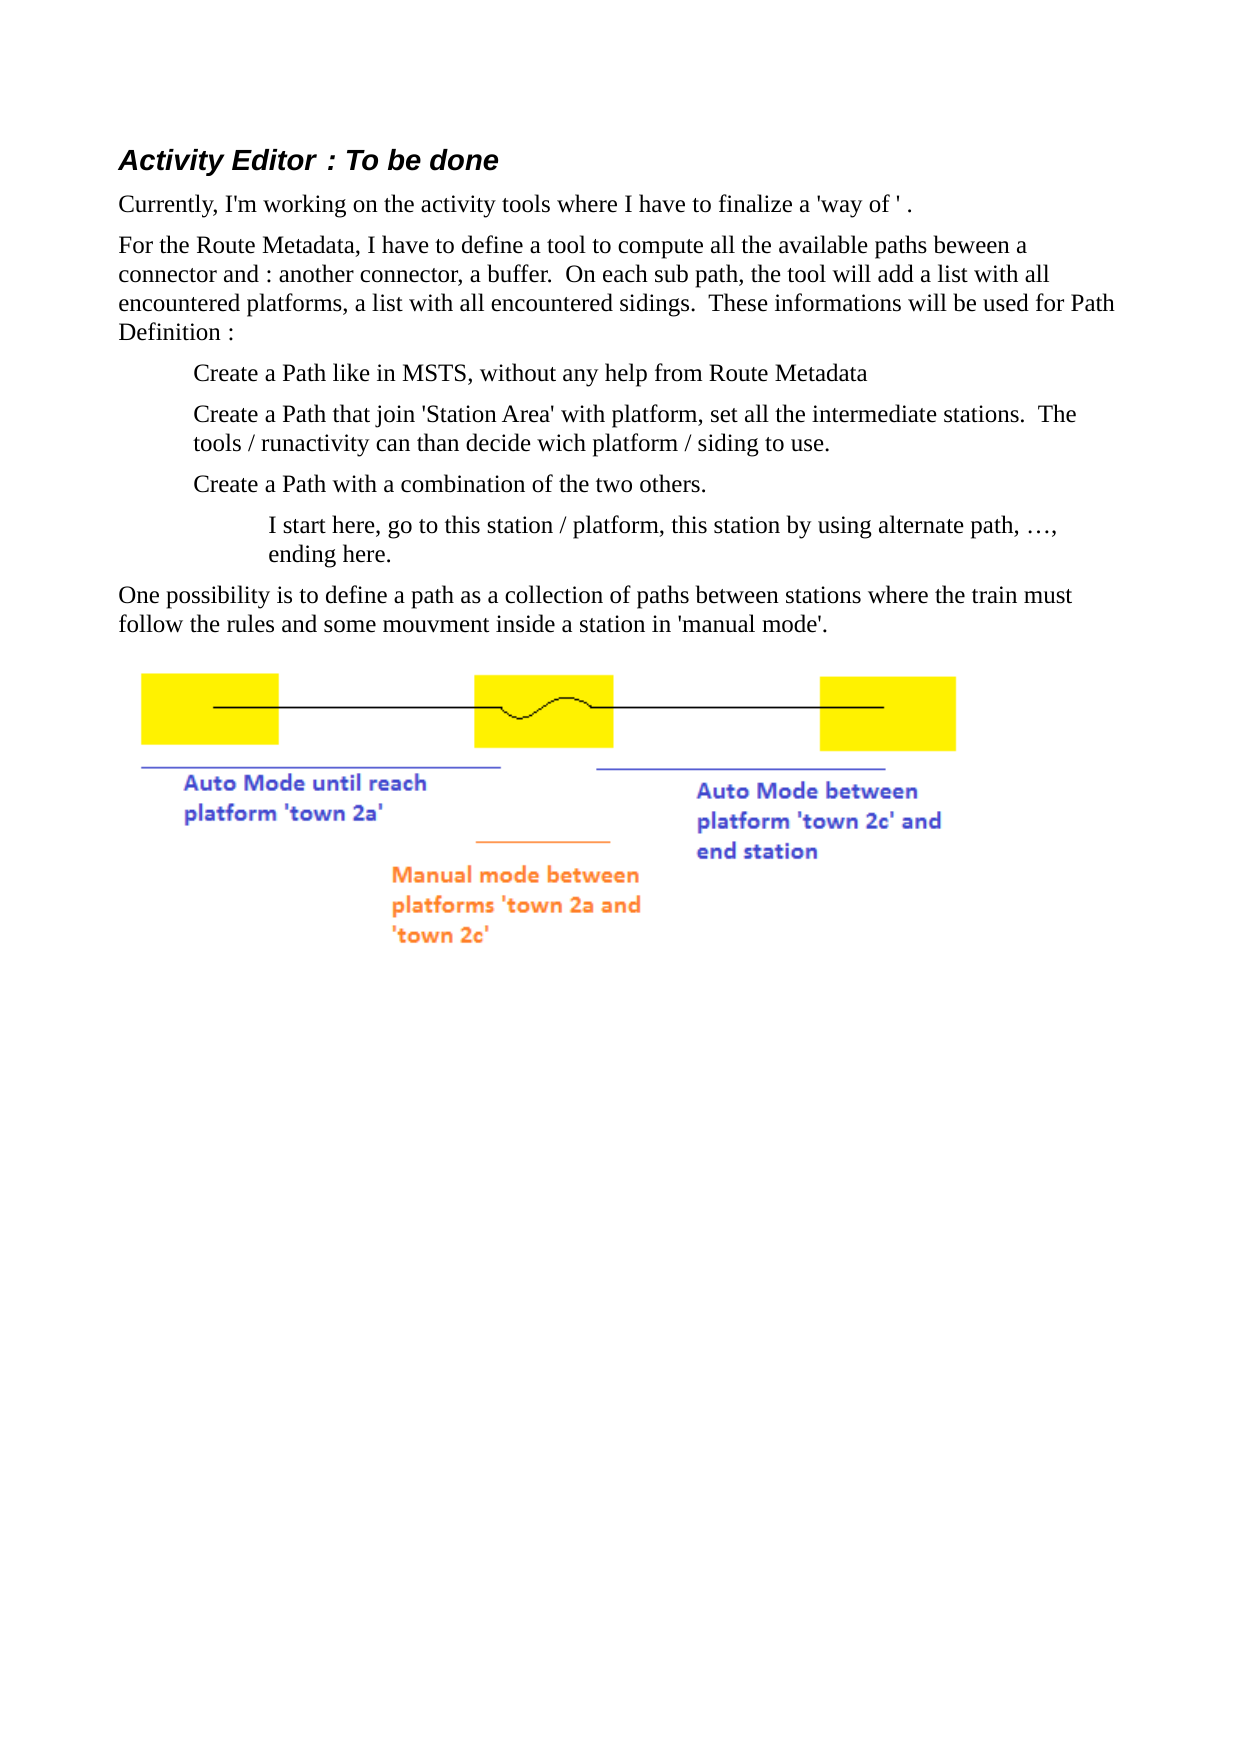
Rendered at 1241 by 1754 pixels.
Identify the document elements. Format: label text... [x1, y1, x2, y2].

text I start here, go to this station / platform, this station by using alternate path, …, ending here. [268, 510, 1122, 568]
text Create a Path like in MSTS, without any help from Route Metadata [193, 358, 1122, 387]
subtitle Activity Editor : To be done [118, 143, 1122, 177]
text For the Route Metadata, I have to define a tool to compute all the available paths beween a connector and : another connector, a buffer. On each sub path, the tool will add a list with all encountered platforms, a list with all encountered sidings. These informations will be used for Path Definition : [118, 230, 1122, 345]
text Create a Path that join 'Station Area' with platform, set all the intermediate stations. The tools / runactivity can than decide wich platform / siding to use. [193, 399, 1122, 457]
text Create a Path with a combination of the two others. [193, 469, 1122, 498]
text Currently, I'm working on the activity tools where I have to finalize a 'way of ' . [118, 189, 1122, 218]
text One possibility is to define a path as a collection of paths between stations where the train must follow the rules and some mouvment inside a station in 'manual mode'. [118, 580, 1122, 638]
